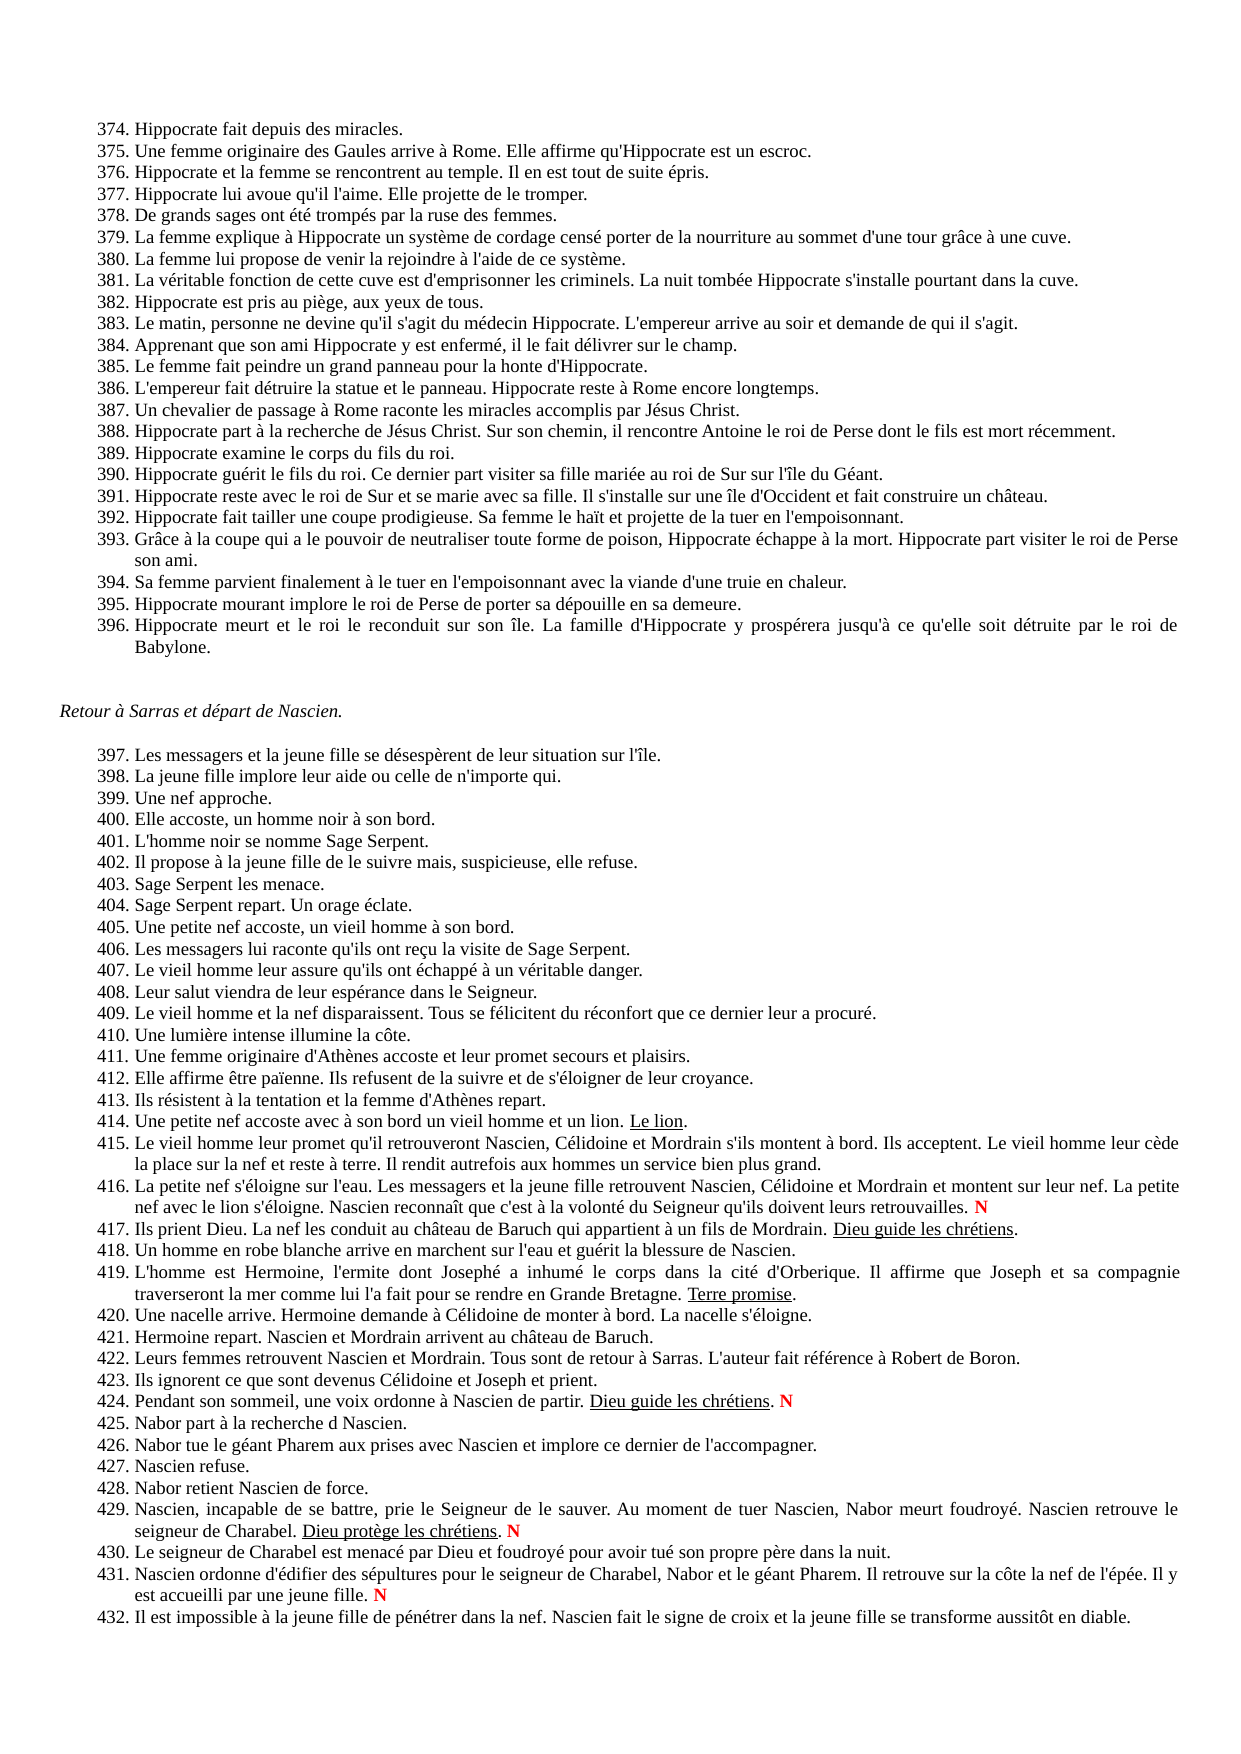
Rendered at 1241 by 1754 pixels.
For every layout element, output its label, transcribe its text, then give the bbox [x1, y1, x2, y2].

list Nascien, incapable de se battre, prie le Seigneur de le sauver. Au moment de tuer Nascien, Nabor meurt foudroyé. Nascien retrouve le seigneur de Charabel. Dieu protège les chrétiens. N [97, 1498, 1181, 1541]
list La petite nef s'éloigne sur l'eau. Les messagers et la jeune fille retrouvent Nascien, Célidoine et Mordrain et montent sur leur nef. La petite nef avec le lion s'éloigne. Nascien reconnaît que c'est à la volonté du Seigneur qu'ils doivent leurs retrouvailles. N [97, 1175, 1181, 1218]
text Retour à Sarras et départ de Nascien. [59, 700, 1181, 722]
list Ils prient Dieu. La nef les conduit au château de Baruch qui appartient à un fils de Mordrain. Dieu guide les chrétiens. [97, 1218, 1181, 1239]
list Une femme originaire d'Athènes accoste et leur promet secours et plaisirs. [97, 1045, 1181, 1067]
list Hippocrate examine le corps du fils du roi. [97, 442, 1181, 463]
list Hippocrate fait tailler une coupe prodigieuse. Sa femme le haït et projette de la tuer en l'empoisonnant. [97, 506, 1181, 528]
list Il propose à la jeune fille de le suivre mais, suspicieuse, elle refuse. [97, 851, 1181, 873]
list Le femme fait peindre un grand panneau pour la honte d'Hippocrate. [97, 355, 1181, 377]
list Sage Serpent repart. Un orage éclate. [97, 894, 1181, 916]
list Sa femme parvient finalement à le tuer en l'empoisonnant avec la viande d'une truie en chaleur. [97, 571, 1181, 592]
list Un homme en robe blanche arrive en marchent sur l'eau et guérit la blessure de Nascien. [97, 1239, 1181, 1261]
list La véritable fonction de cette cuve est d'emprisonner les criminels. La nuit tombée Hippocrate s'installe pourtant dans la cuve. [97, 269, 1181, 291]
list Hippocrate fait depuis des miracles. [97, 118, 1181, 140]
list L'homme est Hermoine, l'ermite dont Josephé a inhumé le corps dans la cité d'Orberique. Il affirme que Joseph et sa compagnie traverseront la mer comme lui l'a fait pour se rendre en Grande Bretagne. Terre promise. [97, 1261, 1181, 1304]
list Ils résistent à la tentation et la femme d'Athènes repart. [97, 1088, 1181, 1110]
list Nabor retient Nascien de force. [97, 1477, 1181, 1498]
list Une lumière intense illumine la côte. [97, 1024, 1181, 1045]
list Nabor tue le géant Pharem aux prises avec Nascien et implore ce dernier de l'accompagner. [97, 1433, 1181, 1455]
list Le vieil homme leur assure qu'ils ont échappé à un véritable danger. [97, 959, 1181, 981]
list Leurs femmes retrouvent Nascien et Mordrain. Tous sont de retour à Sarras. L'auteur fait référence à Robert de Boron. [97, 1347, 1181, 1369]
list Une petite nef accoste avec à son bord un vieil homme et un lion. Le lion. [97, 1110, 1181, 1132]
list Leur salut viendra de leur espérance dans le Seigneur. [97, 981, 1181, 1002]
list Ils ignorent ce que sont devenus Célidoine et Joseph et prient. [97, 1369, 1181, 1390]
list Hippocrate guérit le fils du roi. Ce dernier part visiter sa fille mariée au roi de Sur sur l'île du Géant. [97, 463, 1181, 485]
list Hippocrate lui avoue qu'il l'aime. Elle projette de le tromper. [97, 183, 1181, 204]
list Elle accoste, un homme noir à son bord. [97, 808, 1181, 830]
list La femme lui propose de venir la rejoindre à l'aide de ce système. [97, 247, 1181, 269]
list Hippocrate reste avec le roi de Sur et se marie avec sa fille. Il s'installe sur une île d'Occident et fait construire un château. [97, 485, 1181, 506]
list Le seigneur de Charabel est menacé par Dieu et foudroyé pour avoir tué son propre père dans la nuit. [97, 1541, 1181, 1563]
list Le vieil homme et la nef disparaissent. Tous se félicitent du réconfort que ce dernier leur a procuré. [97, 1002, 1181, 1024]
list Hippocrate mourant implore le roi de Perse de porter sa dépouille en sa demeure. [97, 592, 1181, 614]
list La jeune fille implore leur aide ou celle de n'importe qui. [97, 765, 1181, 787]
list Hippocrate meurt et le roi le reconduit sur son île. La famille d'Hippocrate y prospérera jusqu'à ce qu'elle soit détruite par le roi de Babylone. [97, 614, 1181, 657]
list Le matin, personne ne devine qu'il s'agit du médecin Hippocrate. L'empereur arrive au soir et demande de qui il s'agit. [97, 312, 1181, 334]
list Pendant son sommeil, une voix ordonne à Nascien de partir. Dieu guide les chrétiens. N [97, 1390, 1181, 1412]
list La femme explique à Hippocrate un système de cordage censé porter de la nourriture au sommet d'une tour grâce à une cuve. [97, 226, 1181, 247]
list Apprenant que son ami Hippocrate y est enfermé, il le fait délivrer sur le champ. [97, 334, 1181, 355]
list Grâce à la coupe qui a le pouvoir de neutraliser toute forme de poison, Hippocrate échappe à la mort. Hippocrate part visiter le roi de Perse son ami. [97, 528, 1181, 571]
list Hermoine repart. Nascien et Mordrain arrivent au château de Baruch. [97, 1326, 1181, 1347]
list L'homme noir se nomme Sage Serpent. [97, 830, 1181, 851]
list Hippocrate et la femme se rencontrent au temple. Il en est tout de suite épris. [97, 161, 1181, 183]
list De grands sages ont été trompés par la ruse des femmes. [97, 204, 1181, 226]
list Nascien ordonne d'édifier des sépultures pour le seigneur de Charabel, Nabor et le géant Pharem. Il retrouve sur la côte la nef de l'épée. Il y est accueilli par une jeune fille. N [97, 1563, 1181, 1606]
list Il est impossible à la jeune fille de pénétrer dans la nef. Nascien fait le signe de croix et la jeune fille se transforme aussitôt en diable. [97, 1606, 1181, 1627]
list Une nacelle arrive. Hermoine demande à Célidoine de monter à bord. La nacelle s'éloigne. [97, 1304, 1181, 1326]
list Sage Serpent les menace. [97, 873, 1181, 894]
list Les messagers et la jeune fille se désespèrent de leur situation sur l'île. [97, 743, 1181, 765]
list Nascien refuse. [97, 1455, 1181, 1477]
list Une petite nef accoste, un vieil homme à son bord. [97, 916, 1181, 937]
list Le vieil homme leur promet qu'il retrouveront Nascien, Célidoine et Mordrain s'ils montent à bord. Ils acceptent. Le vieil homme leur cède la place sur la nef et reste à terre. Il rendit autrefois aux hommes un service bien plus grand. [97, 1132, 1181, 1175]
list Hippocrate est pris au piège, aux yeux de tous. [97, 291, 1181, 312]
list Nabor part à la recherche d Nascien. [97, 1412, 1181, 1433]
list Les messagers lui raconte qu'ils ont reçu la visite de Sage Serpent. [97, 937, 1181, 959]
list Hippocrate part à la recherche de Jésus Christ. Sur son chemin, il rencontre Antoine le roi de Perse dont le fils est mort récemment. [97, 420, 1181, 442]
list Elle affirme être païenne. Ils refusent de la suivre et de s'éloigner de leur croyance. [97, 1067, 1181, 1088]
list Un chevalier de passage à Rome raconte les miracles accomplis par Jésus Christ. [97, 398, 1181, 420]
list Une femme originaire des Gaules arrive à Rome. Elle affirme qu'Hippocrate est un escroc. [97, 140, 1181, 161]
list Une nef approche. [97, 787, 1181, 808]
list L'empereur fait détruire la statue et le panneau. Hippocrate reste à Rome encore longtemps. [97, 377, 1181, 398]
